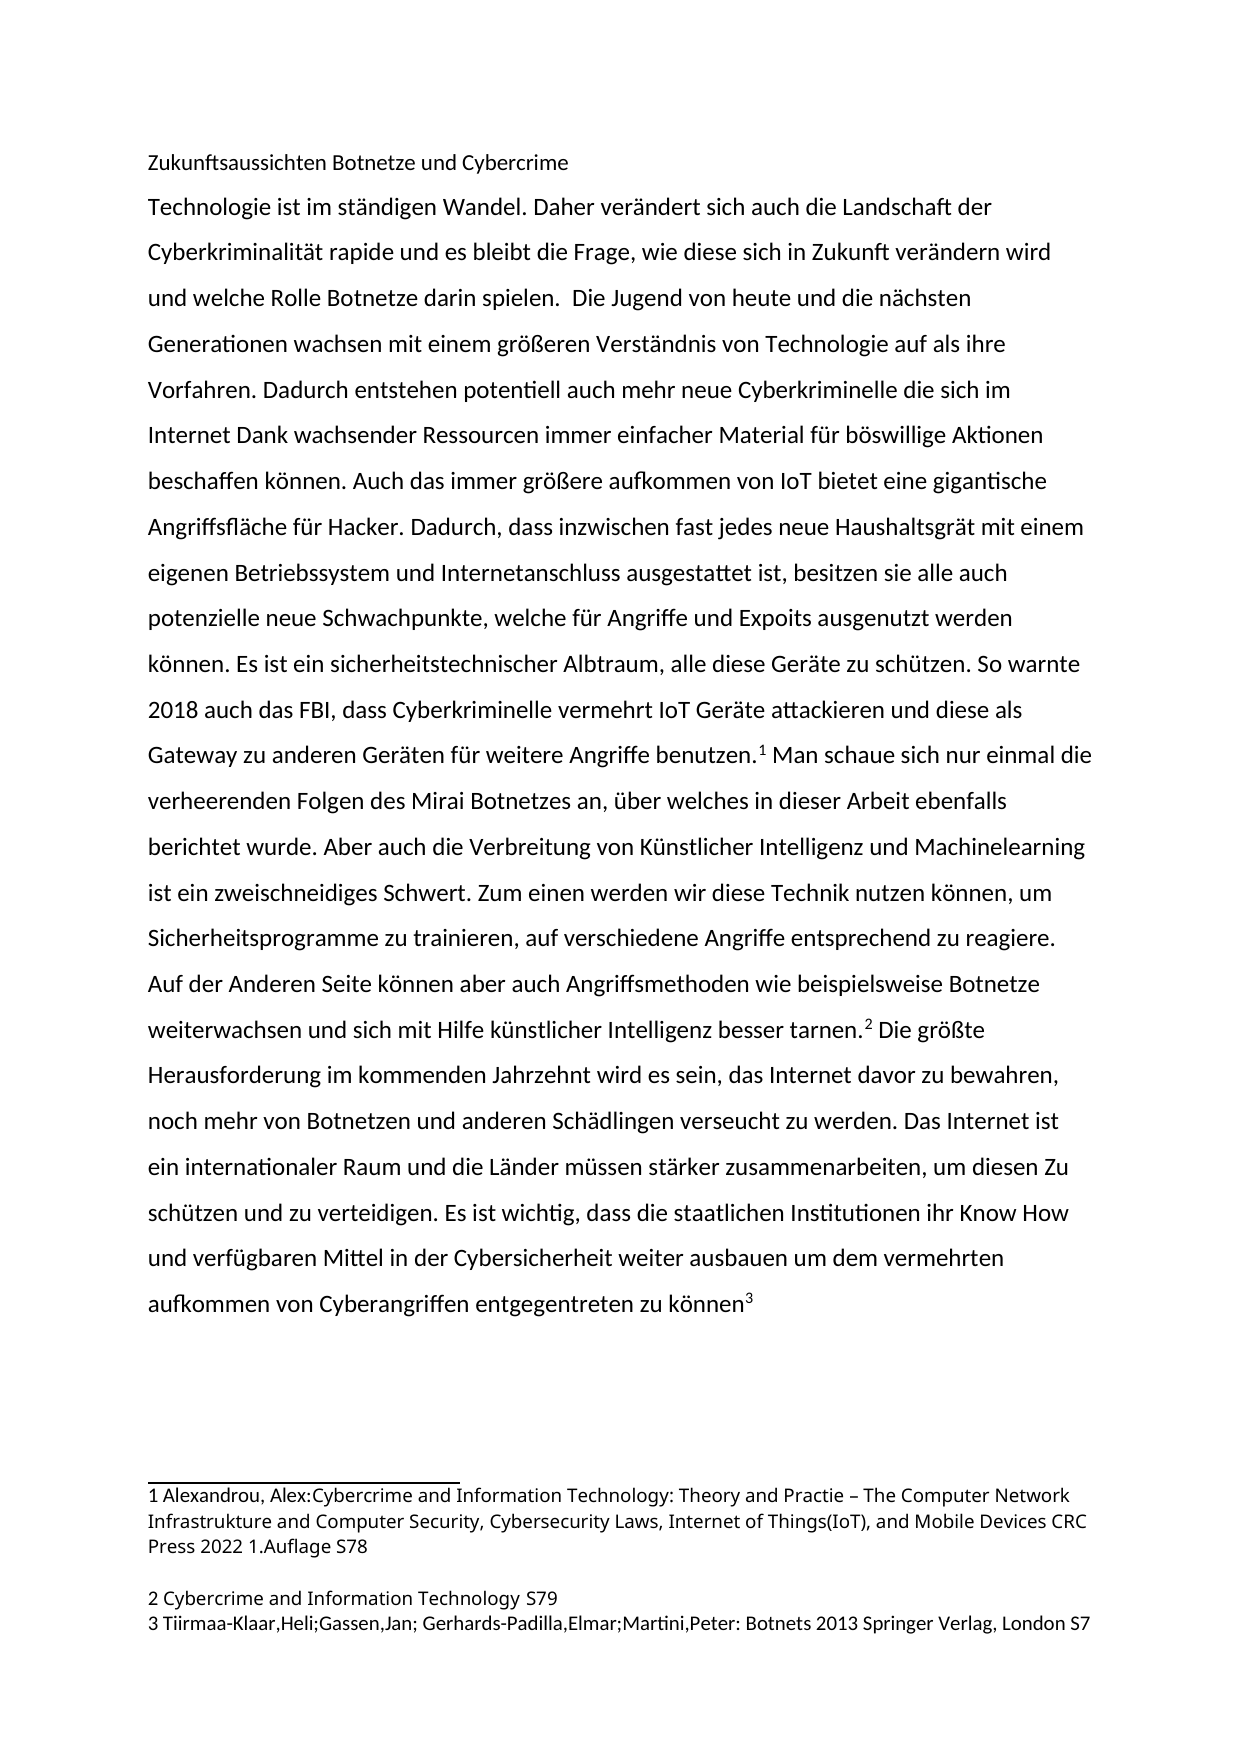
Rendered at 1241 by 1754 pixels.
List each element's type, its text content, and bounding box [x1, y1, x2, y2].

text Tiirmaa-Klaar,Heli;Gassen,Jan; Gerhards-Padilla,Elmar;Martini,Peter: Botnets 2013 Springer Verlag, London S7 [148, 1610, 1093, 1636]
text Zukunftsaussichten Botnetze und Cybercrime Technologie ist im ständigen Wandel. Daher verändert sich auch die Landschaft der Cyberkriminalität rapide und es bleibt die Frage, wie diese sich in Zukunft verändern wird und welche Rolle Botnetze darin spielen. Die Jugend von heute und die nächsten Generationen wachsen mit einem größeren Verständnis von Technologie auf als ihre Vorfahren. Dadurch entstehen potentiell auch mehr neue Cyberkriminelle die sich im Internet Dank wachsender Ressourcen immer einfacher Material für böswillige Aktionen beschaffen können. Auch das immer größere aufkommen von IoT bietet eine gigantische Angriffsfläche für Hacker. Dadurch, dass inzwischen fast jedes neue Haushaltsgrät mit einem eigenen Betriebssystem und Internetanschluss ausgestattet ist, besitzen sie alle auch potenzielle neue Schwachpunkte, welche für Angriffe und Expoits ausgenutzt werden können. Es ist ein sicherheitstechnischer Albtraum, alle diese Geräte zu schützen. So warnte 2018 auch das FBI, dass Cyberkriminelle vermehrt IoT Geräte attackieren und diese als Gateway zu anderen Geräten für weitere Angriffe benutzen. Man schaue sich nur einmal die verheerenden Folgen des Mirai Botnetzes an, über welches in dieser Arbeit ebenfalls berichtet wurde. Aber auch die Verbreitung von Künstlicher Intelligenz und Machinelearning ist ein zweischneidiges Schwert. Zum einen werden wir diese Technik nutzen können, um Sicherheitsprogramme zu trainieren, auf verschiedene Angriffe entsprechend zu reagiere. Auf der Anderen Seite können aber auch Angriffsmethoden wie beispielsweise Botnetze weiterwachsen und sich mit Hilfe künstlicher Intelligenz besser tarnen. Die größte Herausforderung im kommenden Jahrzehnt wird es sein, das Internet davor zu bewahren, noch mehr von Botnetzen und anderen Schädlingen verseucht zu werden. Das Internet ist ein internationaler Raum und die Länder müssen stärker zusammenarbeiten, um diesen Zu schützen und zu verteidigen. Es ist wichtig, dass die staatlichen Institutionen ihr Know How und verfügbaren Mittel in der Cybersicherheit weiter ausbauen um dem vermehrten aufkommen von Cyberangriffen entgegentreten zu können [148, 148, 1093, 1319]
text Cybercrime and Information Technology﻿ S79 [148, 1585, 1093, 1610]
text Alexandrou, Alex:Cybercrime and Information Technology﻿: Theory and Practie – The Computer Network Infrastrukture and Computer Security, Cybersecurity Laws, Internet of Things(IoT), and Mobile Devices CRC Press 2022 1.Auflage S78 [148, 1483, 1093, 1585]
